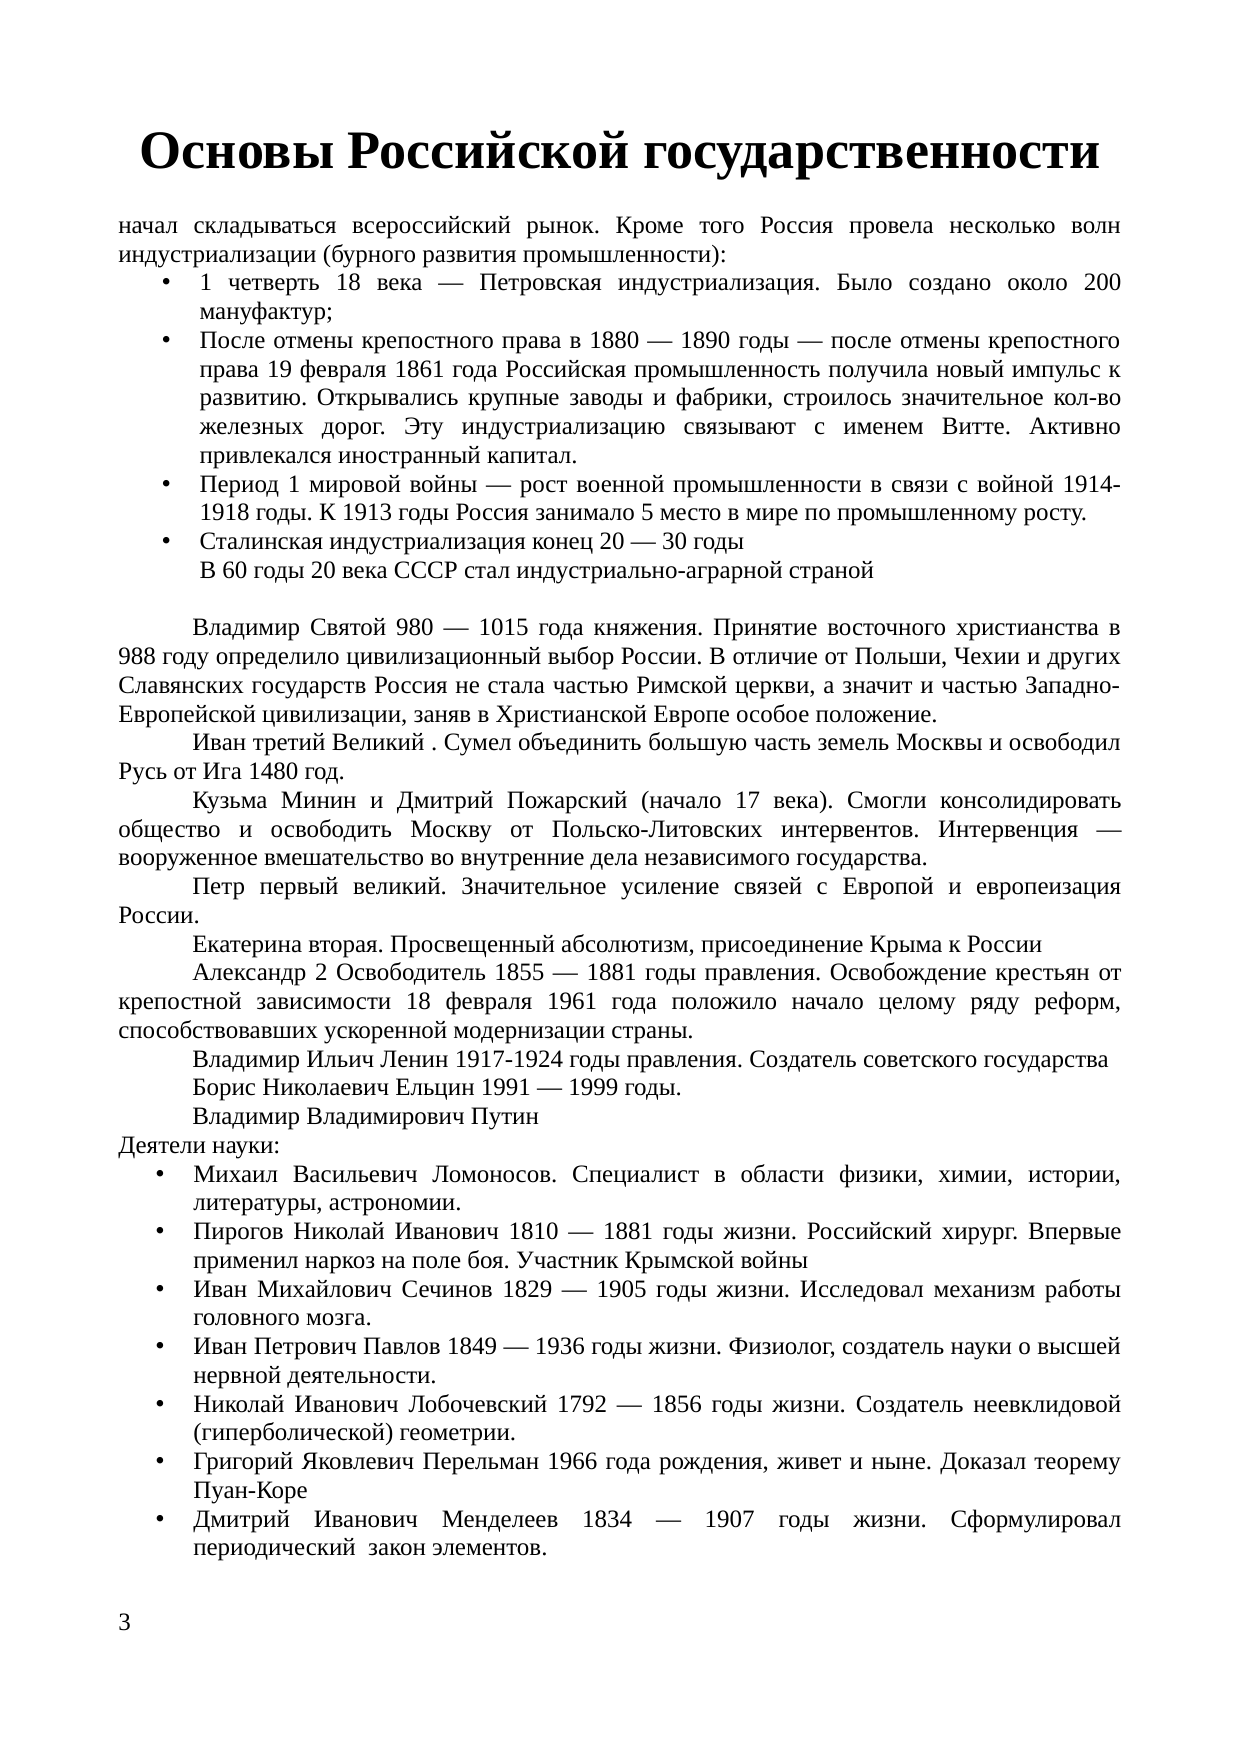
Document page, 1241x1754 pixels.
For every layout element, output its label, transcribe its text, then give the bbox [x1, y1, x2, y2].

text начал складываться всероссийский рынок. Кроме того Россия провела несколько волн индустриализации (бурного развития промышленности): [118, 210, 1122, 267]
list Иван Михайлович Сечинов 1829 — 1905 годы жизни. Исследовал механизм работы головного мозга. [156, 1274, 1122, 1331]
list Сталинская индустриализация конец 20 — 30 годы [162, 526, 1122, 555]
text Кузьма Минин и Дмитрий Пожарский (начало 17 века). Смогли консолидировать общество и освободить Москву от Польско-Литовских интервентов. Интервенция — вооруженное вмешательство во внутренние дела независимого государства. [118, 785, 1122, 871]
list В 60 годы 20 века СССР стал индустриально-аграрной страной [162, 555, 1122, 584]
text Петр первый великий. Значительное усиление связей с Европой и европеизация России. [118, 871, 1122, 929]
list 1 четверть 18 века — Петровская индустриализация. Было создано около 200 мануфактур; [162, 267, 1122, 325]
list Михаил Васильевич Ломоносов. Специалист в области физики, химии, истории, литературы, астрономии. [156, 1159, 1122, 1216]
text Владимир Ильич Ленин 1917-1924 годы правления. Создатель советского государства [118, 1044, 1122, 1072]
text Иван третий Великий . Сумел объединить большую часть земель Москвы и освободил Русь от Ига 1480 год. [118, 727, 1122, 785]
list После отмены крепостного права в 1880 — 1890 годы — после отмены крепостного права 19 февраля 1861 года Российская промышленность получила новый импульс к развитию. Открывались крупные заводы и фабрики, строилось значительное кол-во железных дорог. Эту индустриализацию связывают с именем Витте. Активно привлекался иностранный капитал. [162, 325, 1122, 469]
list Период 1 мировой войны — рост военной промышленности в связи с войной 1914-1918 годы. К 1913 годы Россия занимало 5 место в мире по промышленному росту. [162, 469, 1122, 526]
text Владимир Святой 980 — 1015 года княжения. Принятие восточного христианства в 988 году определило цивилизационный выбор России. В отличие от Польши, Чехии и других Славянских государств Россия не стала частью Римской церкви, а значит и частью Западно-Европейской цивилизации, заняв в Христианской Европе особое положение. [118, 612, 1122, 727]
text Деятели науки: [118, 1130, 1122, 1159]
list Николай Иванович Лобочевский 1792 — 1856 годы жизни. Создатель неевклидовой (гиперболической) геометрии. [156, 1389, 1122, 1446]
text Борис Николаевич Ельцин 1991 — 1999 годы. [118, 1072, 1122, 1101]
text Екатерина вторая. Просвещенный абсолютизм, присоединение Крыма к России [118, 929, 1122, 957]
list Пирогов Николай Иванович 1810 — 1881 годы жизни. Российский хирург. Впервые применил наркоз на поле боя. Участник Крымской войны [156, 1216, 1122, 1274]
list Григорий Яковлевич Перельман 1966 года рождения, живет и ныне. Доказал теорему Пуан-Коре [156, 1446, 1122, 1504]
text Александр 2 Освободитель 1855 — 1881 годы правления. Освобождение крестьян от крепостной зависимости 18 февраля 1961 года положило начало целому ряду реформ, способствовавших ускоренной модернизации страны. [118, 957, 1122, 1044]
text Владимир Владимирович Путин [118, 1101, 1122, 1130]
list Иван Петрович Павлов 1849 — 1936 годы жизни. Физиолог, создатель науки о высшей нервной деятельности. [156, 1331, 1122, 1389]
list Дмитрий Иванович Менделеев 1834 — 1907 годы жизни. Сформулировал периодический закон элементов. [156, 1504, 1122, 1561]
